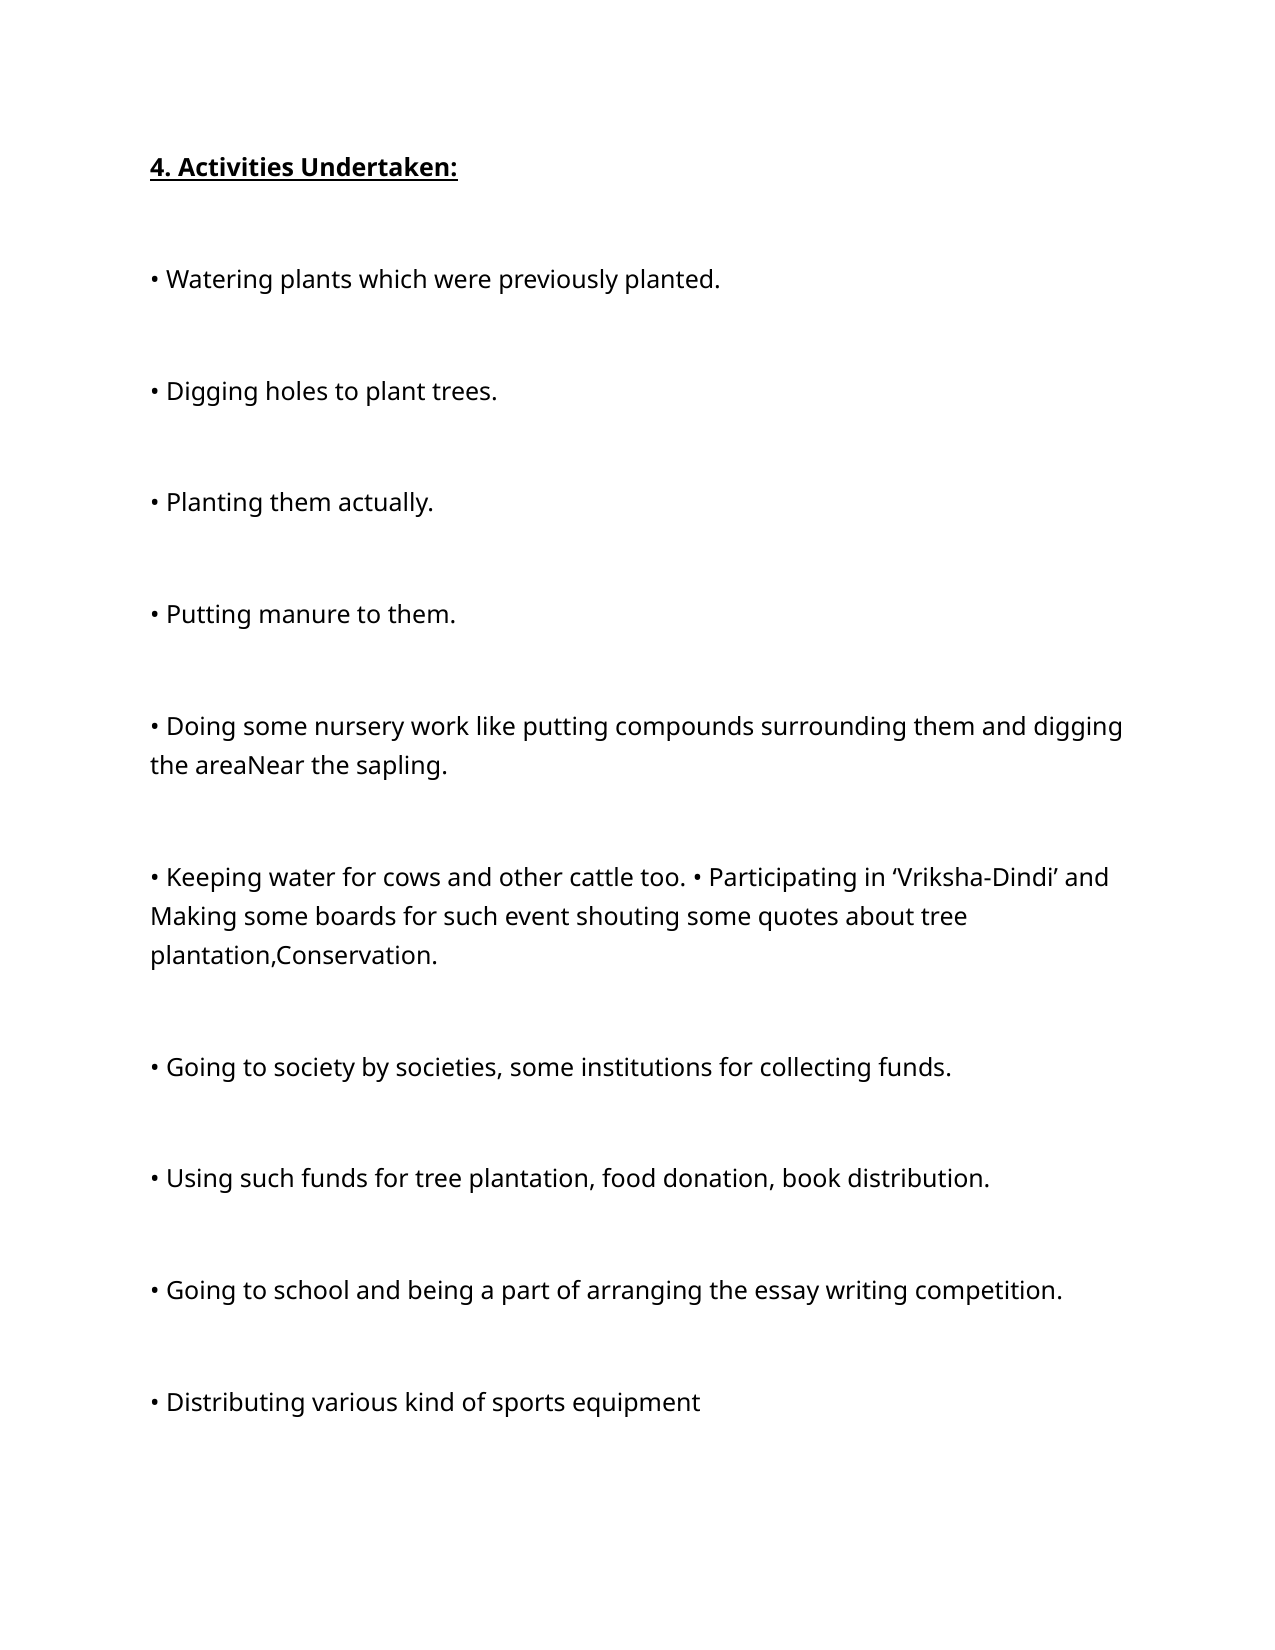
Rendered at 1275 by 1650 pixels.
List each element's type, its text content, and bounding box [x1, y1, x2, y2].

text • Digging holes to plant trees. [150, 373, 1125, 407]
text • Putting manure to them. [150, 597, 1125, 631]
text • Keeping water for cows and other cattle too. • Participating in ‘Vriksha-Dindi’ and Making some boards for such event shouting some quotes about tree plantation,Conservation. [150, 859, 1125, 972]
text • Watering plants which were previously planted. [150, 262, 1125, 296]
text • Planting them actually. [150, 485, 1125, 519]
text • Using such funds for tree plantation, food donation, book distribution. [150, 1161, 1125, 1195]
text 4. Activities Undertaken: [150, 150, 1125, 184]
text • Doing some nursery work like putting compounds surrounding them and digging the areaNear the sapling. [150, 708, 1125, 782]
text • Going to school and being a part of arranging the essay writing competition. [150, 1272, 1125, 1307]
text • Distributing various kind of sports equipment [150, 1384, 1125, 1418]
text • Going to society by societies, some institutions for collecting funds. [150, 1049, 1125, 1083]
